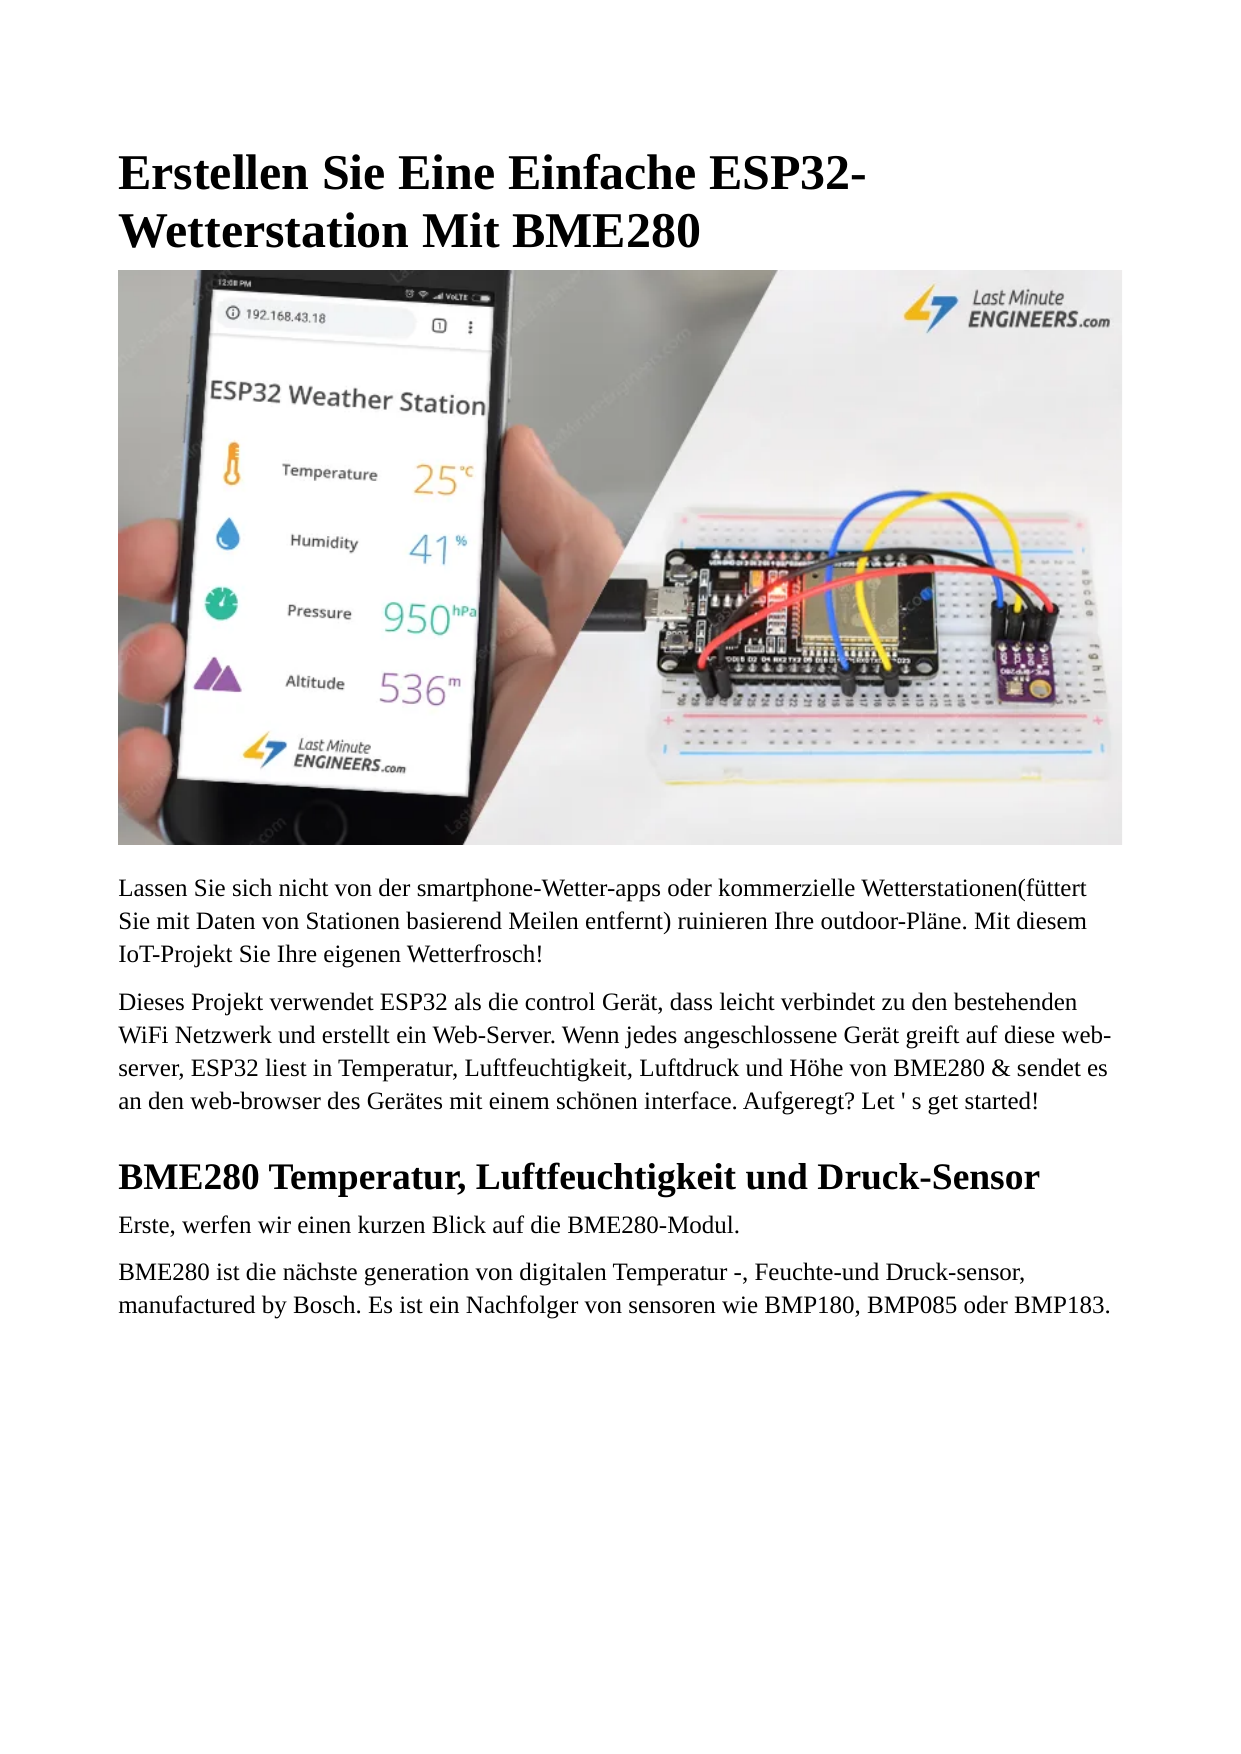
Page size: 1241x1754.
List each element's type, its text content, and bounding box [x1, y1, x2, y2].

text Lassen Sie sich nicht von der smartphone-Wetter-apps oder kommerzielle Wetterstationen(füttert Sie mit Daten von Stationen basierend Meilen entfernt) ruinieren Ihre outdoor-Pläne. Mit diesem IoT-Projekt Sie Ihre eigenen Wetterfrosch! [118, 873, 1122, 968]
text Erste, werfen wir einen kurzen Blick auf die BME280-Modul. [118, 1210, 1122, 1238]
text BME280 ist die nächste generation von digitalen Temperatur -, Feuchte-und Druck-sensor, manufactured by Bosch. Es ist ein Nachfolger von sensoren wie BMP180, BMP085 oder BMP183. [118, 1257, 1122, 1319]
subtitle BME280 Temperatur, Luftfeuchtigkeit und Druck-Sensor [118, 1154, 1122, 1197]
picture [118, 270, 1123, 845]
text Dieses Projekt verwendet ESP32 als die control Gerät, dass leicht verbindet zu den bestehenden WiFi Netzwerk und erstellt ein Web-Server. Wenn jedes angeschlossene Gerät greift auf diese web-server, ESP32 liest in Temperatur, Luftfeuchtigkeit, Luftdruck und Höhe von BME280 & sendet es an den web-browser des Gerätes mit einem schönen interface. Aufgeregt? Let ' s get started! [118, 987, 1122, 1114]
subtitle Erstellen Sie Eine Einfache ESP32-Wetterstation Mit BME280 [118, 143, 1122, 258]
